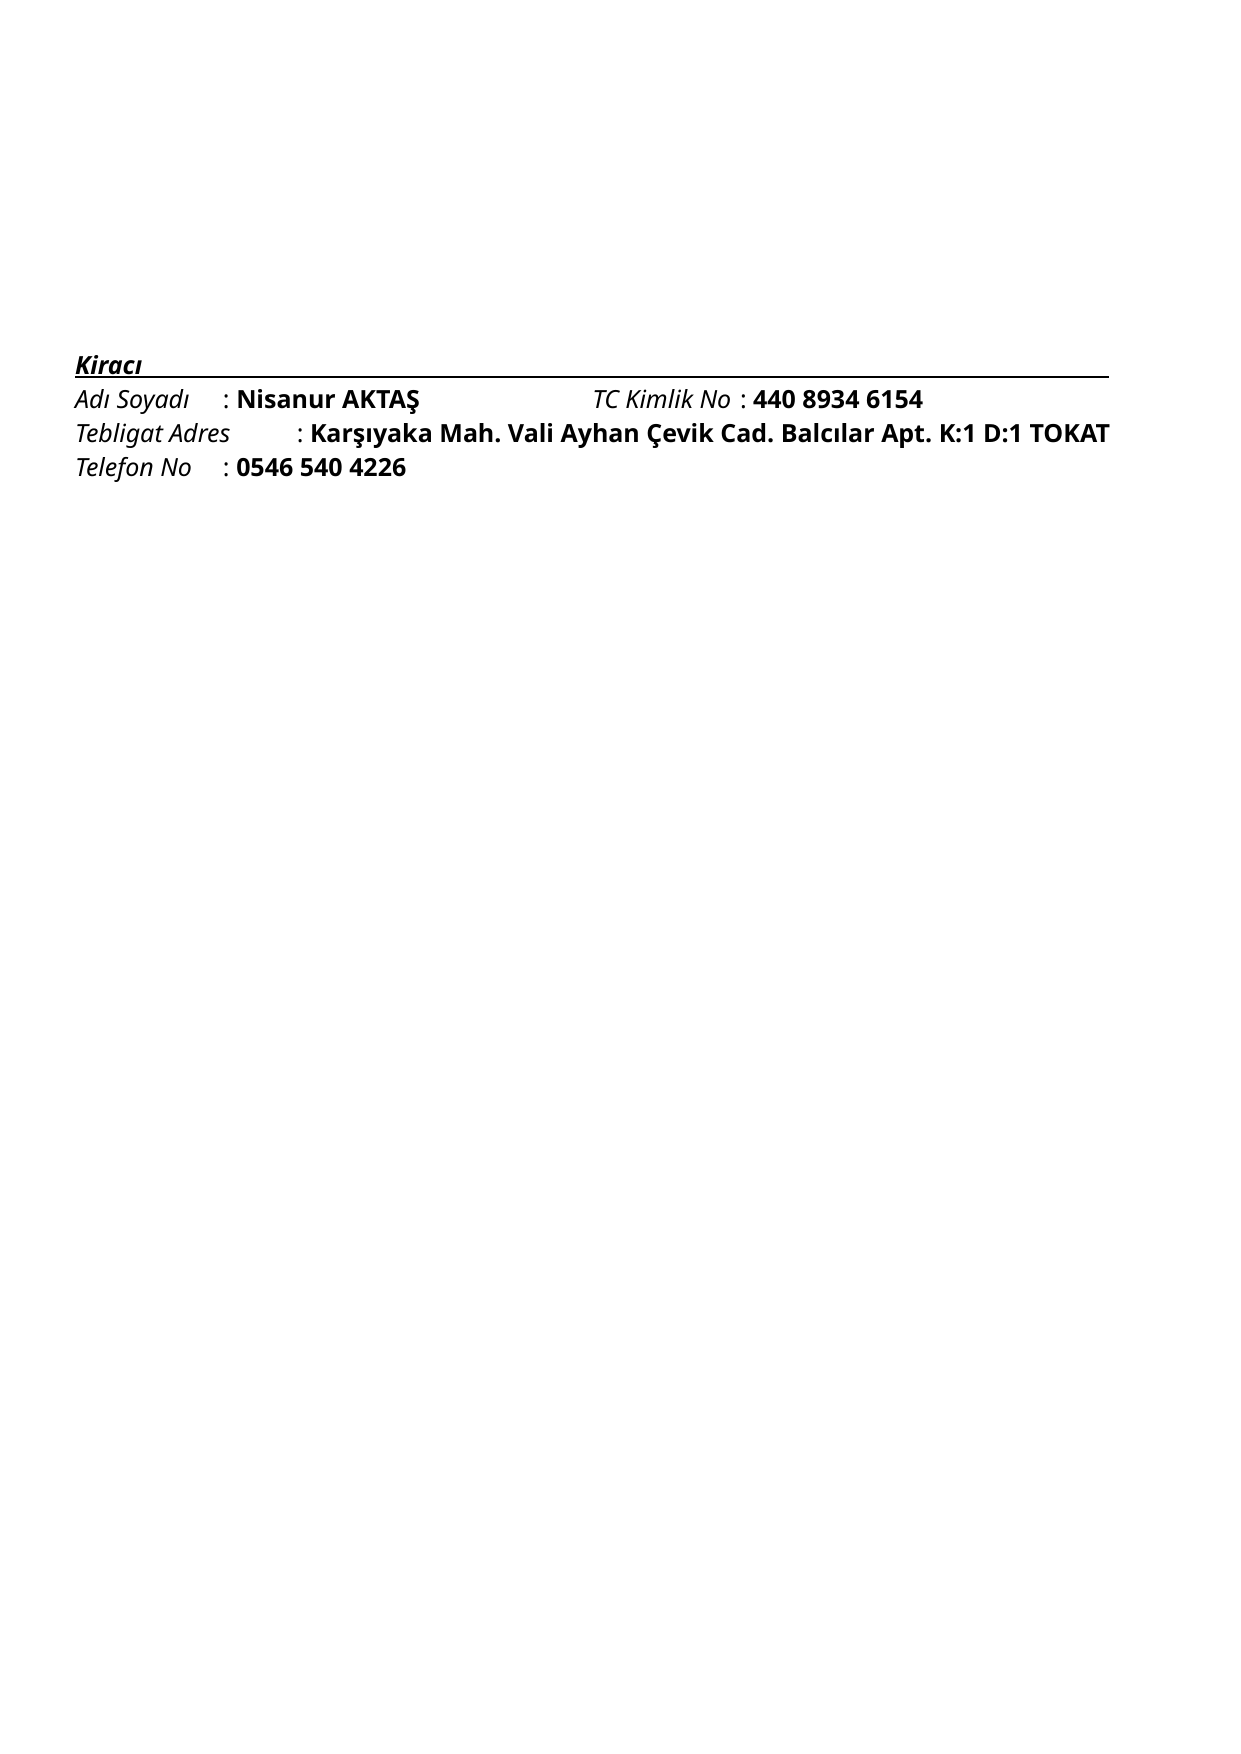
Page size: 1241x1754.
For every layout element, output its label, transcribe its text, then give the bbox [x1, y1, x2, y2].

text Telefon No : 0546 540 4226 [75, 450, 1165, 484]
text Adı Soyadı : Nisanur AKTAŞ TC Kimlik No : 440 8934 6154 [75, 382, 1165, 416]
text Tebligat Adres : Karşıyaka Mah. Vali Ayhan Çevik Cad. Balcılar Apt. K:1 D:1 TOKAT [75, 416, 1165, 450]
text Kiracı [75, 347, 1165, 382]
